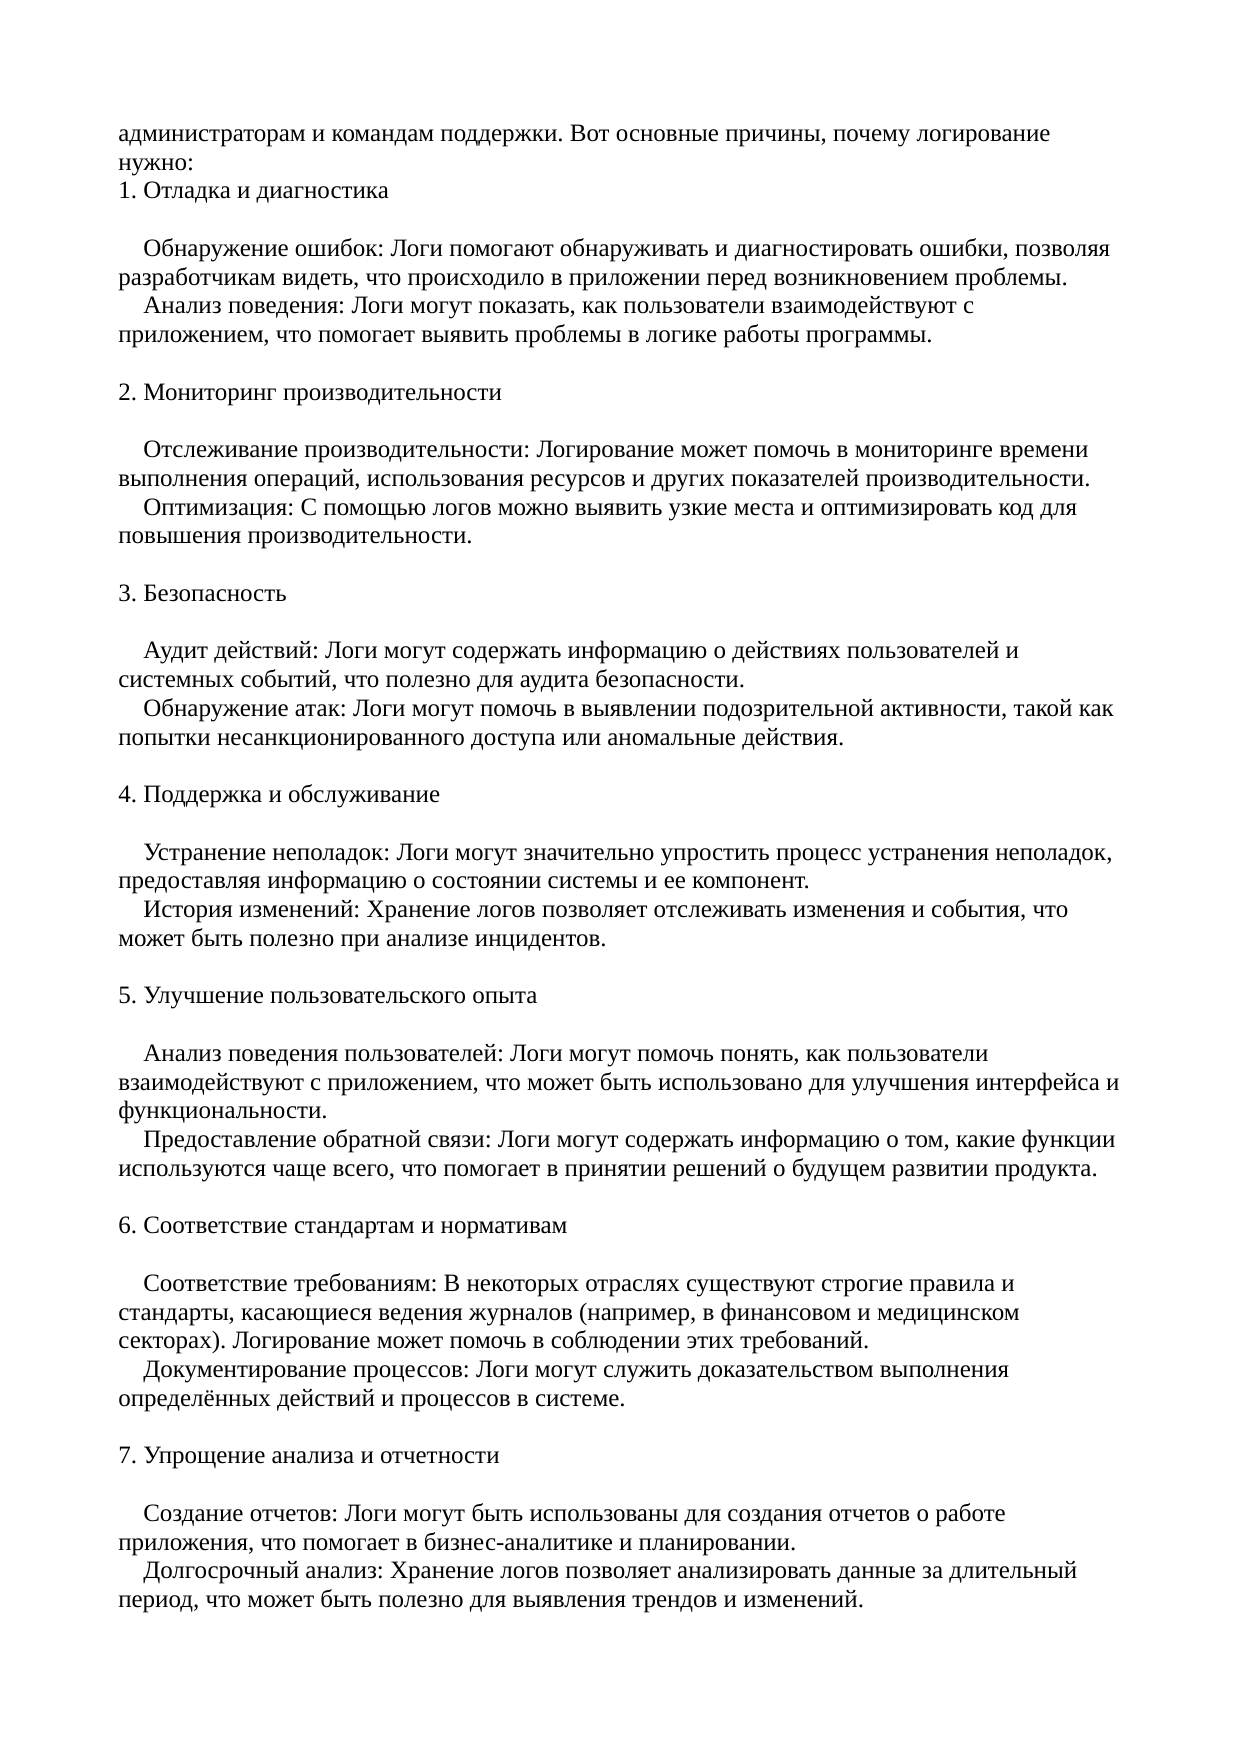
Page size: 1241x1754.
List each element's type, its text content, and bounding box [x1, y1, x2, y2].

text Создание отчетов: Логи могут быть использованы для создания отчетов о работе приложения, что помогает в бизнес-аналитике и планировании. [118, 1498, 1122, 1556]
text Обнаружение атак: Логи могут помочь в выявлении подозрительной активности, такой как попытки несанкционированного доступа или аномальные действия. [118, 693, 1122, 751]
text администраторам и командам поддержки. Вот основные причины, почему логирование нужно: [118, 118, 1122, 176]
text Долгосрочный анализ: Хранение логов позволяет анализировать данные за длительный период, что может быть полезно для выявления трендов и изменений. [118, 1556, 1122, 1613]
text 1. Отладка и диагностика [118, 176, 1122, 204]
text 5. Улучшение пользовательского опыта [118, 981, 1122, 1009]
text Предоставление обратной связи: Логи могут содержать информацию о том, какие функции используются чаще всего, что помогает в принятии решений о будущем развитии продукта. [118, 1124, 1122, 1182]
text 7. Упрощение анализа и отчетности [118, 1441, 1122, 1469]
text История изменений: Хранение логов позволяет отслеживать изменения и события, что может быть полезно при анализе инцидентов. [118, 894, 1122, 952]
text Обнаружение ошибок: Логи помогают обнаруживать и диагностировать ошибки, позволяя разработчикам видеть, что происходило в приложении перед возникновением проблемы. [118, 233, 1122, 291]
text Оптимизация: С помощью логов можно выявить узкие места и оптимизировать код для повышения производительности. [118, 492, 1122, 549]
text 4. Поддержка и обслуживание [118, 779, 1122, 808]
text 6. Соответствие стандартам и нормативам [118, 1211, 1122, 1239]
text 3. Безопасность [118, 578, 1122, 607]
text Анализ поведения пользователей: Логи могут помочь понять, как пользователи взаимодействуют с приложением, что может быть использовано для улучшения интерфейса и функциональности. [118, 1038, 1122, 1124]
text 2. Мониторинг производительности [118, 377, 1122, 406]
text Документирование процессов: Логи могут служить доказательством выполнения определённых действий и процессов в системе. [118, 1354, 1122, 1412]
text Устранение неполадок: Логи могут значительно упростить процесс устранения неполадок, предоставляя информацию о состоянии системы и ее компонент. [118, 837, 1122, 894]
text Аудит действий: Логи могут содержать информацию о действиях пользователей и системных событий, что полезно для аудита безопасности. [118, 636, 1122, 693]
text Анализ поведения: Логи могут показать, как пользователи взаимодействуют с приложением, что помогает выявить проблемы в логике работы программы. [118, 291, 1122, 348]
text Соответствие требованиям: В некоторых отраслях существуют строгие правила и стандарты, касающиеся ведения журналов (например, в финансовом и медицинском секторах). Логирование может помочь в соблюдении этих требований. [118, 1268, 1122, 1354]
text Отслеживание производительности: Логирование может помочь в мониторинге времени выполнения операций, использования ресурсов и других показателей производительности. [118, 434, 1122, 492]
